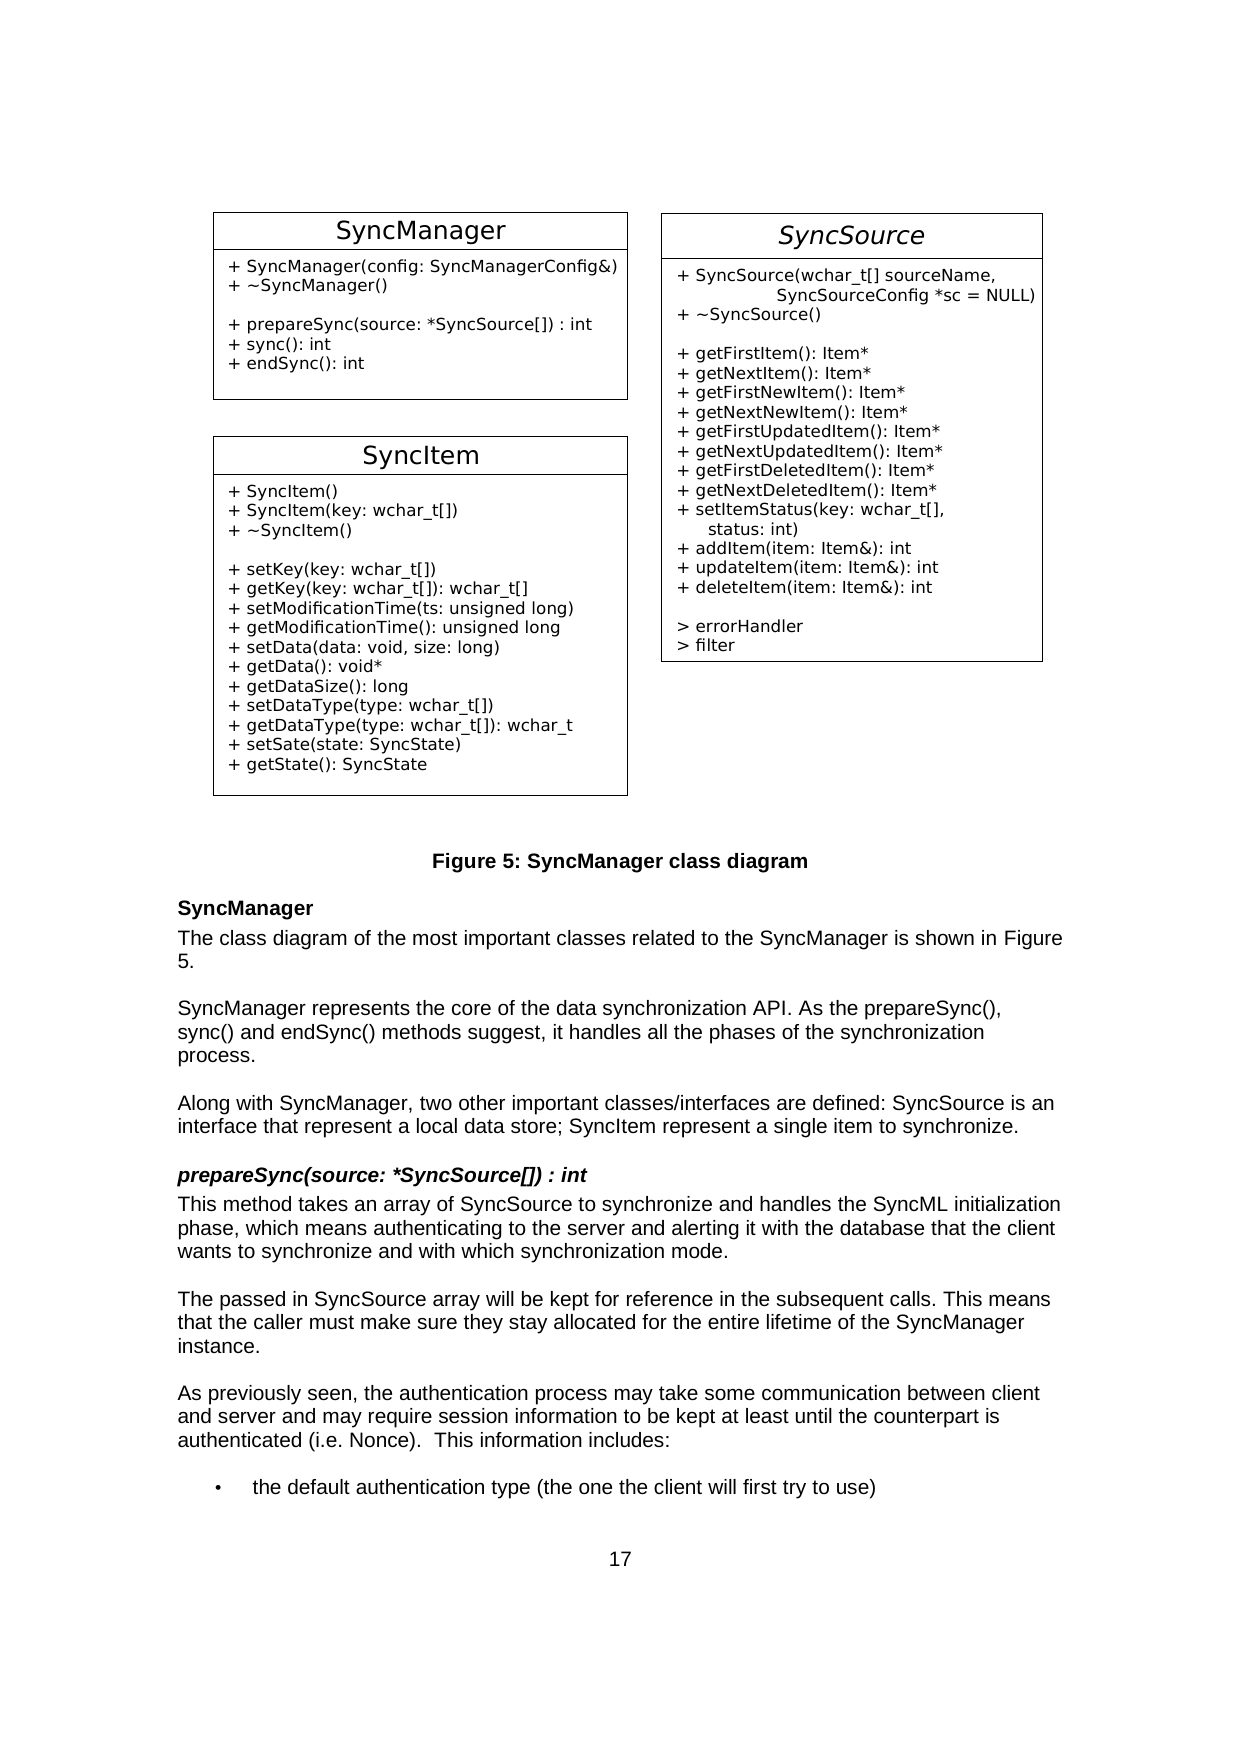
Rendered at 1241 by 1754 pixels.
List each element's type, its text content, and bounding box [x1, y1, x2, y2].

text Figure 5: SyncManager class diagram [177, 202, 1063, 873]
subtitle prepareSync(source: *SyncSource[]) : int [177, 1163, 1063, 1187]
text Along with SyncManager, two other important classes/interfaces are defined: SyncSource is an interface that represent a local data store; SyncItem represent a single item to synchronize. [177, 1091, 1063, 1138]
text This method takes an array of SyncSource to synchronize and handles the SyncML initialization phase, which means authenticating to the server and alerting it with the database that the client wants to synchronize and with which synchronization mode. [177, 1193, 1063, 1263]
text The class diagram of the most important classes related to the SyncManager is shown in Figure 5. [177, 926, 1063, 973]
text As previously seen, the authentication process may take some communication between client and server and may require session information to be kept at least until the counterpart is authenticated (i.e. Nonce). This information includes: [177, 1381, 1063, 1452]
subtitle [177, 177, 1063, 202]
subtitle SyncManager [177, 873, 1063, 920]
list the default authentication type (the one the client will first try to use) [215, 1475, 1063, 1499]
text The passed in SyncSource array will be kept for reference in the subsequent calls. This means that the caller must make sure they stay allocated for the entire lifetime of the SyncManager instance. [177, 1287, 1063, 1358]
text SyncManager represents the core of the data synchronization API. As the prepareSync(), sync() and endSync() methods suggest, it handles all the phases of the synchronization process. [177, 997, 1063, 1067]
